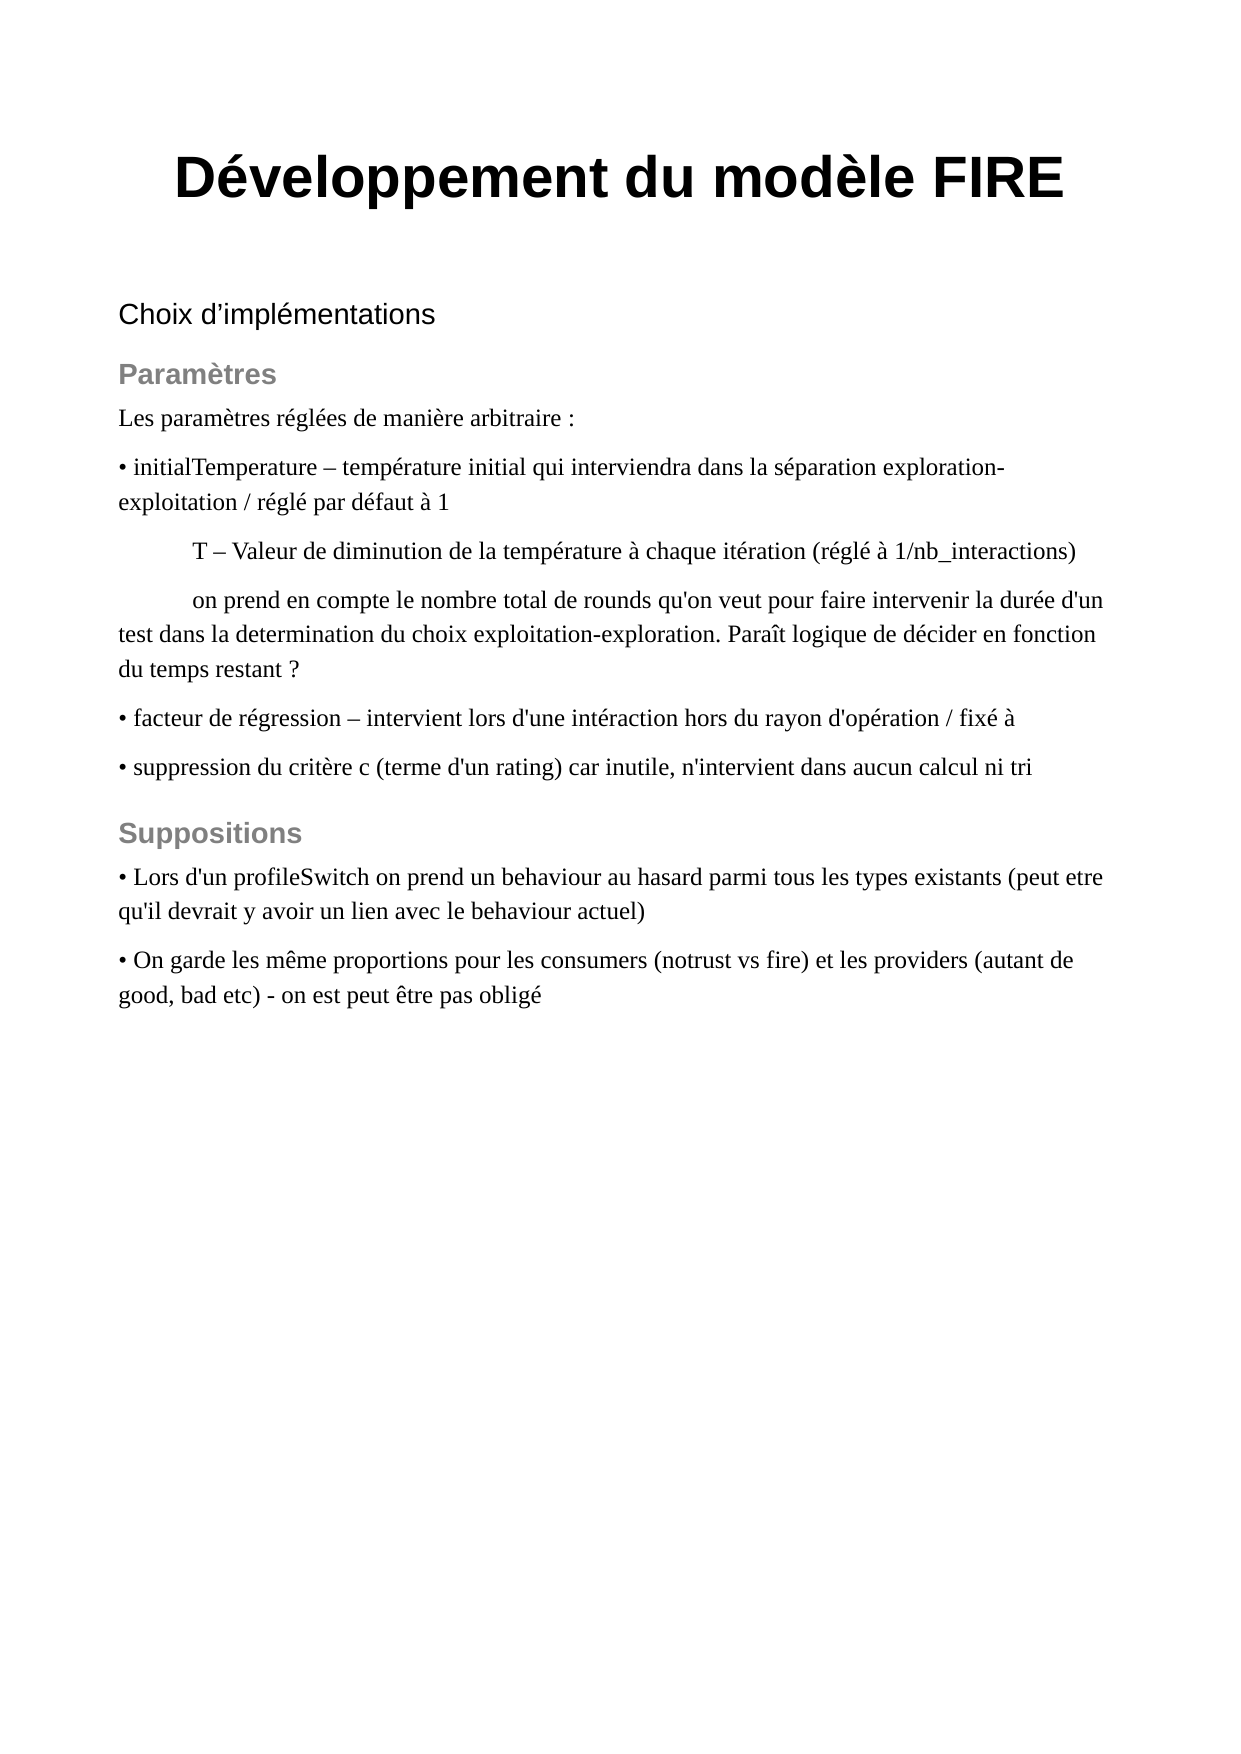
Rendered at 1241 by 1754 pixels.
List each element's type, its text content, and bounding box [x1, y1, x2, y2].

text • initialTemperature – température initial qui interviendra dans la séparation exploration-exploitation / réglé par défaut à 1 [118, 452, 1122, 516]
text Les paramètres réglées de manière arbitraire : [118, 403, 1122, 432]
text • Lors d'un profileSwitch on prend un behaviour au hasard parmi tous les types existants (peut etre qu'il devrait y avoir un lien avec le behaviour actuel) [118, 862, 1122, 925]
subtitle Suppositions [118, 816, 1122, 849]
title Développement du modèle FIRE [118, 143, 1122, 210]
text • facteur de régression – intervient lors d'une intéraction hors du rayon d'opération / fixé à [118, 703, 1122, 732]
text • suppression du critère c (terme d'un rating) car inutile, n'intervient dans aucun calcul ni tri [118, 752, 1122, 781]
text on prend en compte le nombre total de rounds qu'on veut pour faire intervenir la durée d'un test dans la determination du choix exploitation-exploration. Paraît logique de décider en fonction du temps restant ? [118, 585, 1122, 683]
subtitle Paramètres [118, 357, 1122, 391]
text • On garde les même proportions pour les consumers (notrust vs fire) et les providers (autant de good, bad etc) - on est peut être pas obligé [118, 945, 1122, 1009]
subtitle Choix d’implémentations [118, 297, 1122, 330]
text T – Valeur de diminution de la température à chaque itération (réglé à 1/nb_interactions) [118, 536, 1122, 565]
